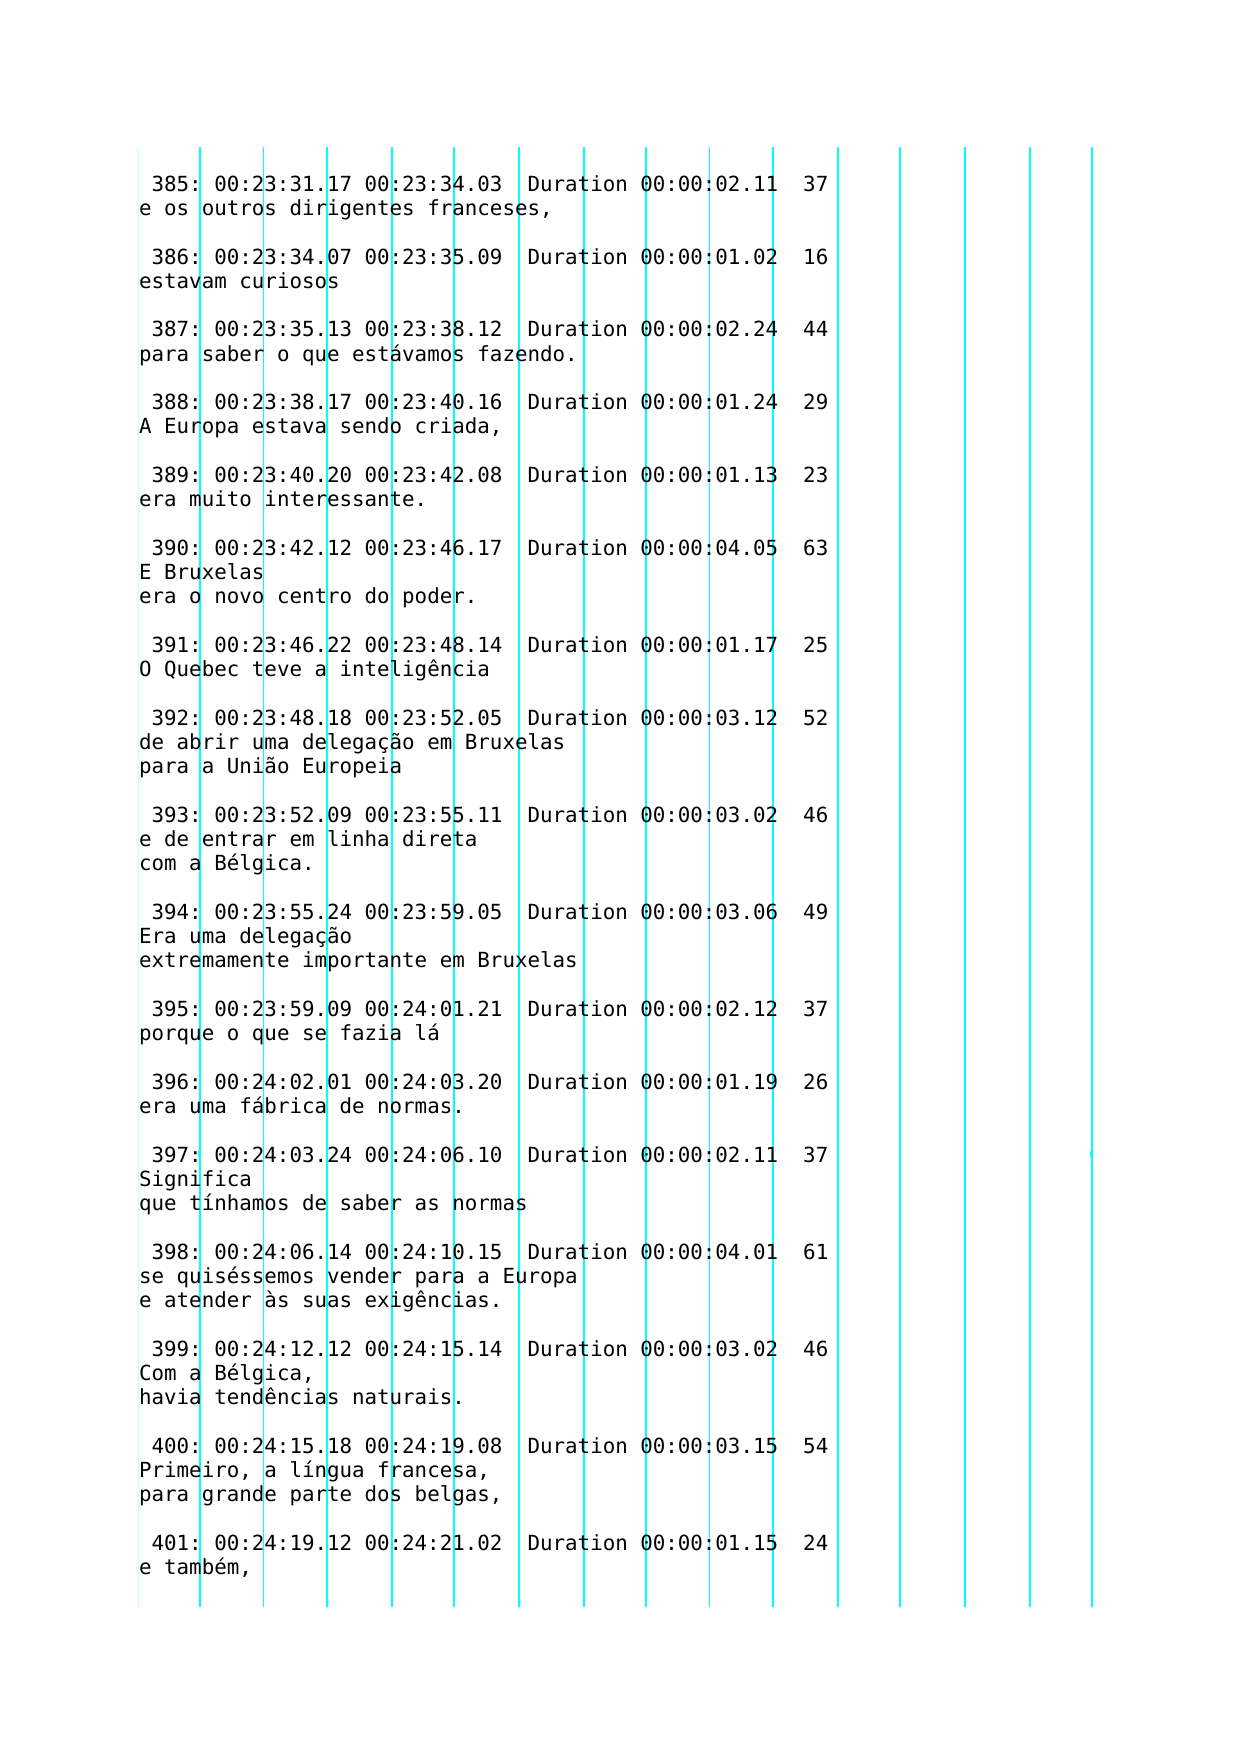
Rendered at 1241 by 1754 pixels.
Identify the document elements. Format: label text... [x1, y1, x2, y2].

text Primeiro, a língua francesa, [139, 1458, 1101, 1482]
text 389: 00:23:40.20 00:23:42.08 Duration 00:00:01.13 23 [139, 463, 1101, 487]
text e de entrar em linha direta [139, 827, 1101, 851]
text extremamente importante em Bruxelas [139, 948, 1101, 973]
text 394: 00:23:55.24 00:23:59.05 Duration 00:00:03.06 49 [139, 900, 1101, 924]
text 395: 00:23:59.09 00:24:01.21 Duration 00:00:02.12 37 [139, 997, 1101, 1021]
text 385: 00:23:31.17 00:23:34.03 Duration 00:00:02.11 37 [139, 172, 1101, 196]
text para grande parte dos belgas, [139, 1482, 1101, 1507]
text e os outros dirigentes franceses, [139, 196, 1101, 220]
text e atender às suas exigências. [139, 1288, 1101, 1313]
text 396: 00:24:02.01 00:24:03.20 Duration 00:00:01.19 26 [139, 1070, 1101, 1094]
text 391: 00:23:46.22 00:23:48.14 Duration 00:00:01.17 25 [139, 633, 1101, 657]
text era o novo centro do poder. [139, 584, 1101, 609]
text se quiséssemos vender para a Europa [139, 1264, 1101, 1288]
text A Europa estava sendo criada, [139, 414, 1101, 439]
text que tínhamos de saber as normas [139, 1191, 1101, 1216]
text com a Bélgica. [139, 851, 1101, 876]
text 388: 00:23:38.17 00:23:40.16 Duration 00:00:01.24 29 [139, 390, 1101, 414]
text 399: 00:24:12.12 00:24:15.14 Duration 00:00:03.02 46 [139, 1337, 1101, 1361]
text Era uma delegação [139, 924, 1101, 948]
text era muito interessante. [139, 487, 1101, 512]
text 397: 00:24:03.24 00:24:06.10 Duration 00:00:02.11 37 [139, 1143, 1101, 1167]
text Significa [139, 1167, 1101, 1191]
text para saber o que estávamos fazendo. [139, 342, 1101, 366]
text havia tendências naturais. [139, 1385, 1101, 1410]
text 387: 00:23:35.13 00:23:38.12 Duration 00:00:02.24 44 [139, 317, 1101, 342]
text Com a Bélgica, [139, 1361, 1101, 1385]
text para a União Europeia [139, 754, 1101, 779]
text 398: 00:24:06.14 00:24:10.15 Duration 00:00:04.01 61 [139, 1240, 1101, 1264]
text estavam curiosos [139, 269, 1101, 293]
text e também, [139, 1555, 1101, 1579]
text O Quebec teve a inteligência [139, 657, 1101, 682]
text porque o que se fazia lá [139, 1021, 1101, 1046]
text E Bruxelas [139, 560, 1101, 584]
text 386: 00:23:34.07 00:23:35.09 Duration 00:00:01.02 16 [139, 245, 1101, 269]
text 390: 00:23:42.12 00:23:46.17 Duration 00:00:04.05 63 [139, 536, 1101, 560]
text 401: 00:24:19.12 00:24:21.02 Duration 00:00:01.15 24 [139, 1531, 1101, 1555]
text de abrir uma delegação em Bruxelas [139, 730, 1101, 754]
text 393: 00:23:52.09 00:23:55.11 Duration 00:00:03.02 46 [139, 803, 1101, 827]
text 392: 00:23:48.18 00:23:52.05 Duration 00:00:03.12 52 [139, 706, 1101, 730]
picture [138, 147, 1102, 1607]
text 400: 00:24:15.18 00:24:19.08 Duration 00:00:03.15 54 [139, 1434, 1101, 1458]
text era uma fábrica de normas. [139, 1094, 1101, 1118]
